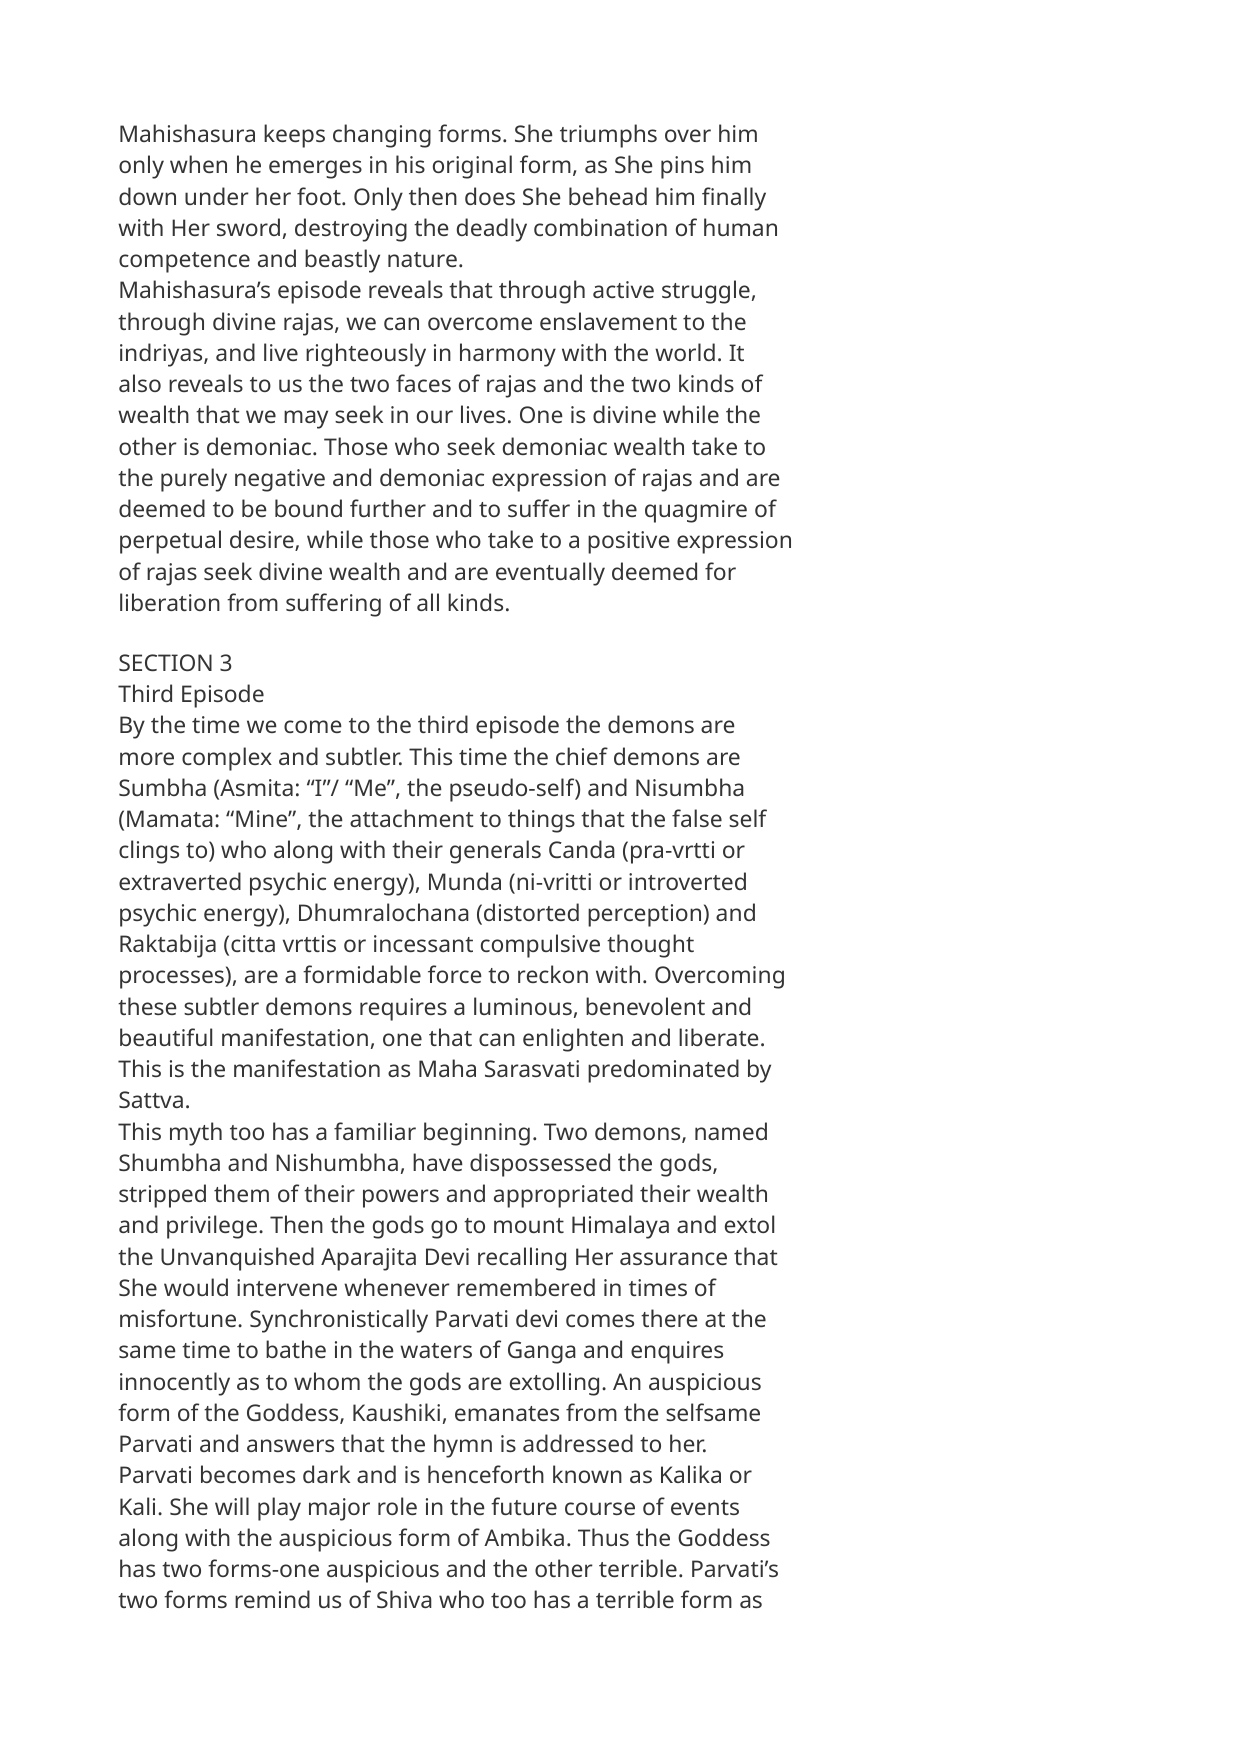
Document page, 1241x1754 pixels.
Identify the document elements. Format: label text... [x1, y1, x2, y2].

text This is the manifestation as Maha Sarasvati predominated by [118, 1053, 1122, 1084]
text wealth that we may seek in our lives. One is divine while the [118, 399, 1122, 431]
text down under her foot. Only then does She behead him finally [118, 181, 1122, 212]
text other is demoniac. Those who seek demoniac wealth take to [118, 431, 1122, 462]
text Parvati and answers that the hymn is addressed to her. [118, 1428, 1122, 1459]
text the purely negative and demoniac expression of rajas and are [118, 462, 1122, 493]
text Parvati becomes dark and is henceforth known as Kalika or [118, 1459, 1122, 1491]
text She would intervene whenever remembered in times of [118, 1272, 1122, 1303]
text (Mamata: “Mine”, the attachment to things that the false self [118, 803, 1122, 834]
text form of the Goddess, Kaushiki, emanates from the selfsame [118, 1397, 1122, 1428]
text beautiful manifestation, one that can enlighten and liberate. [118, 1022, 1122, 1053]
text processes), are a formidable force to reckon with. Overcoming [118, 959, 1122, 991]
text more complex and subtler. This time the chief demons are [118, 741, 1122, 772]
text liberation from suffering of all kinds. [118, 587, 1122, 618]
text clings to) who along with their generals Canda (pra-vrtti or [118, 834, 1122, 866]
text competence and beastly nature. [118, 243, 1122, 274]
text has two forms-one auspicious and the other terrible. Parvati’s [118, 1553, 1122, 1584]
text of rajas seek divine wealth and are eventually deemed for [118, 556, 1122, 587]
text By the time we come to the third episode the demons are [118, 709, 1122, 741]
text through divine rajas, we can overcome enslavement to the [118, 306, 1122, 337]
text also reveals to us the two faces of rajas and the two kinds of [118, 368, 1122, 399]
text extraverted psychic energy), Munda (ni-vritti or introverted [118, 866, 1122, 897]
text Kali. She will play major role in the future course of events [118, 1491, 1122, 1522]
text perpetual desire, while those who take to a positive expression [118, 524, 1122, 556]
text misfortune. Synchronistically Parvati devi comes there at the [118, 1303, 1122, 1334]
text along with the auspicious form of Ambika. Thus the Goddess [118, 1522, 1122, 1553]
text Mahishasura keeps changing forms. She triumphs over him [118, 118, 1122, 149]
text SECTION 3 [118, 647, 1122, 678]
text the Unvanquished Aparajita Devi recalling Her assurance that [118, 1241, 1122, 1272]
text stripped them of their powers and appropriated their wealth [118, 1178, 1122, 1209]
text innocently as to whom the gods are extolling. An auspicious [118, 1366, 1122, 1397]
text two forms remind us of Shiva who too has a terrible form as [118, 1584, 1122, 1616]
text same time to bathe in the waters of Ganga and enquires [118, 1334, 1122, 1366]
text Sumbha (Asmita: “I”/ “Me”, the pseudo-self) and Nisumbha [118, 772, 1122, 803]
text This myth too has a familiar beginning. Two demons, named [118, 1116, 1122, 1147]
text Shumbha and Nishumbha, have dispossessed the gods, [118, 1147, 1122, 1178]
text with Her sword, destroying the deadly combination of human [118, 212, 1122, 243]
text Raktabija (citta vrttis or incessant compulsive thought [118, 928, 1122, 959]
text indriyas, and live righteously in harmony with the world. It [118, 337, 1122, 368]
text Sattva. [118, 1084, 1122, 1116]
text only when he emerges in his original form, as She pins him [118, 149, 1122, 181]
text psychic energy), Dhumralochana (distorted perception) and [118, 897, 1122, 928]
text Third Episode [118, 678, 1122, 709]
text deemed to be bound further and to suffer in the quagmire of [118, 493, 1122, 524]
text Mahishasura’s episode reveals that through active struggle, [118, 274, 1122, 306]
text and privilege. Then the gods go to mount Himalaya and extol [118, 1209, 1122, 1241]
text these subtler demons requires a luminous, benevolent and [118, 991, 1122, 1022]
